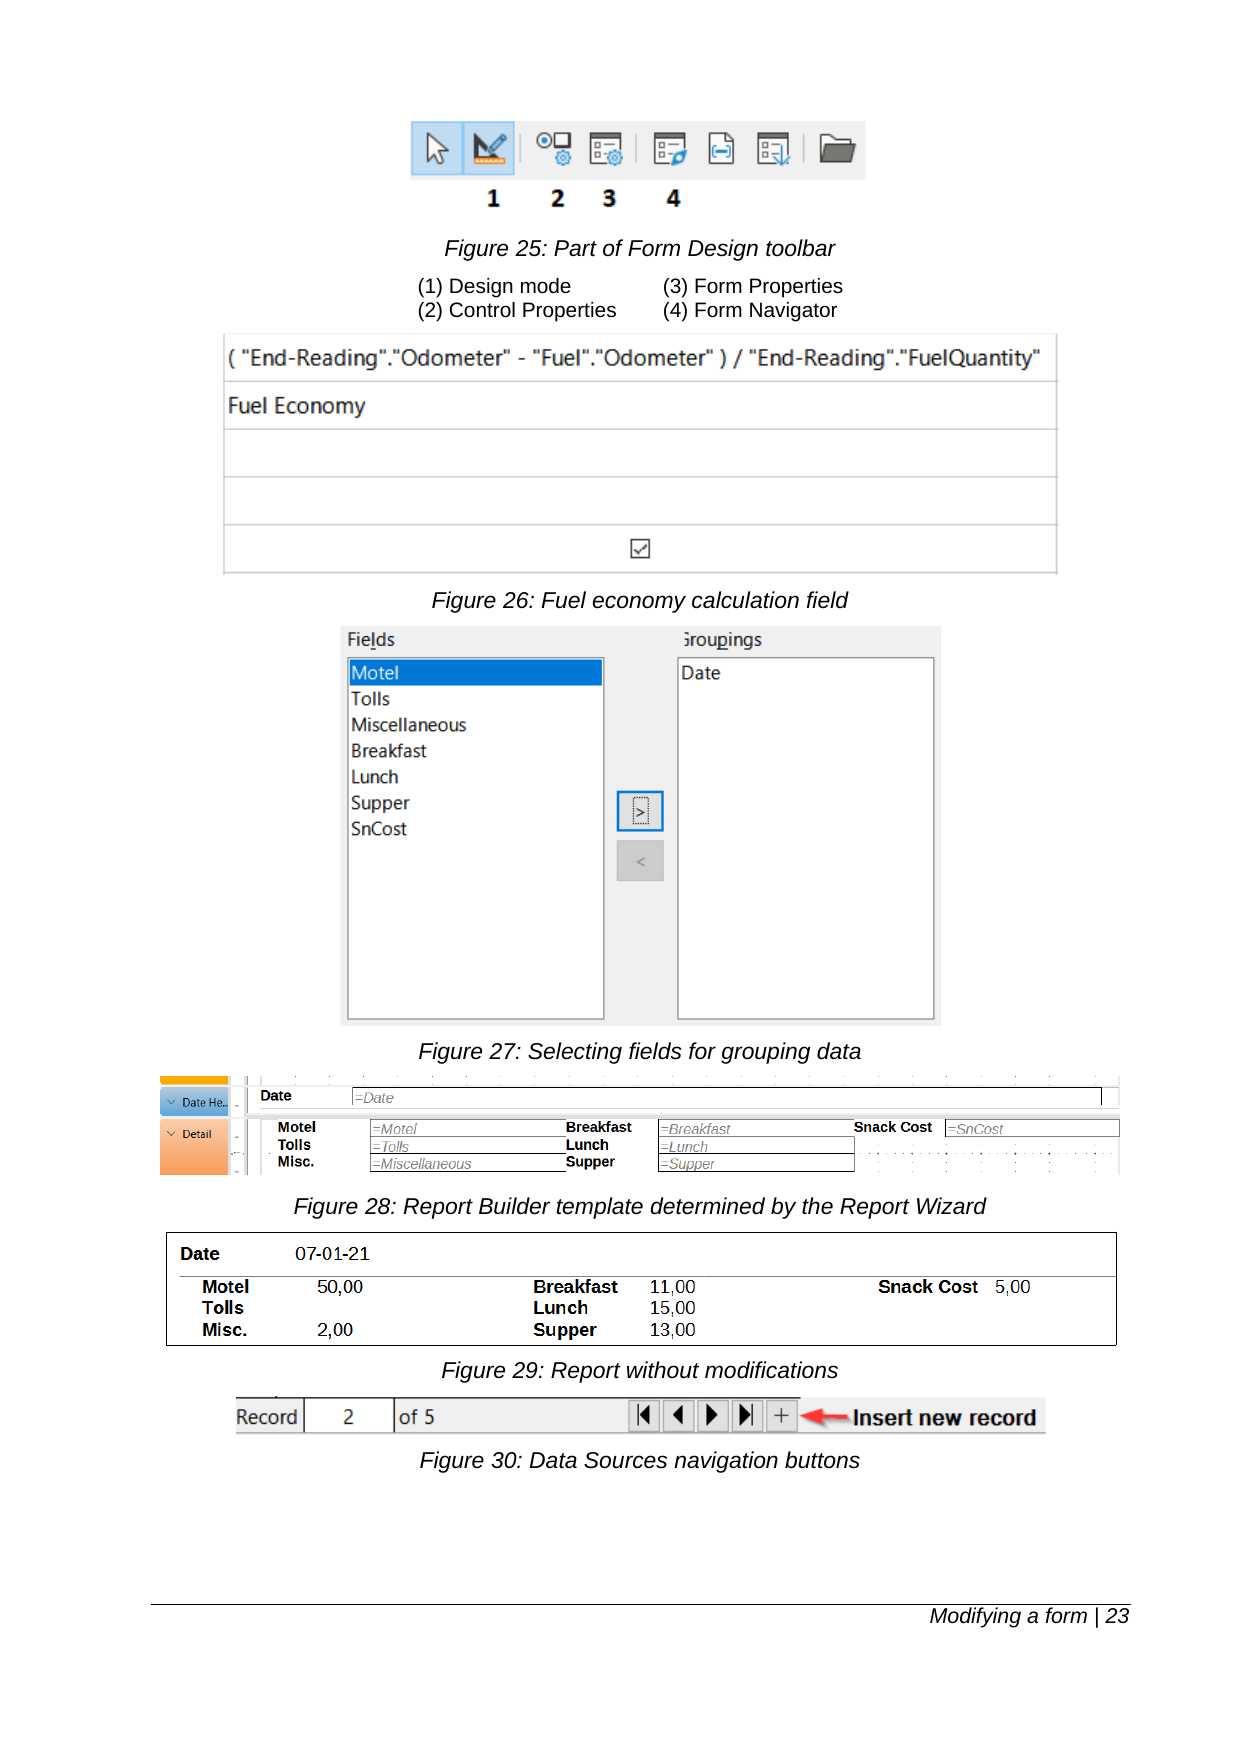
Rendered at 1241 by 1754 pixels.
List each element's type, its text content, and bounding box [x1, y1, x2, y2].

picture [340, 626, 942, 1026]
text Figure 28: Report Builder template determined by the Report Wizard [160, 1193, 1122, 1219]
picture [167, 1233, 1116, 1345]
picture [159, 1076, 1122, 1175]
text Figure 25: Part of Form Design toolbar [410, 235, 871, 261]
table_header Form Properties Form Navigator [641, 274, 886, 322]
picture [236, 1396, 1046, 1435]
table_header Design mode Control Properties [396, 274, 641, 322]
text Figure 29: Report without modifications [166, 1357, 1116, 1384]
text Figure 27: Selecting fields for grouping data [341, 1038, 941, 1064]
picture [222, 333, 1059, 575]
picture [410, 121, 872, 223]
text Figure 30: Data Sources navigation buttons [236, 1447, 1046, 1473]
text Figure 26: Fuel economy calculation field [223, 587, 1059, 613]
